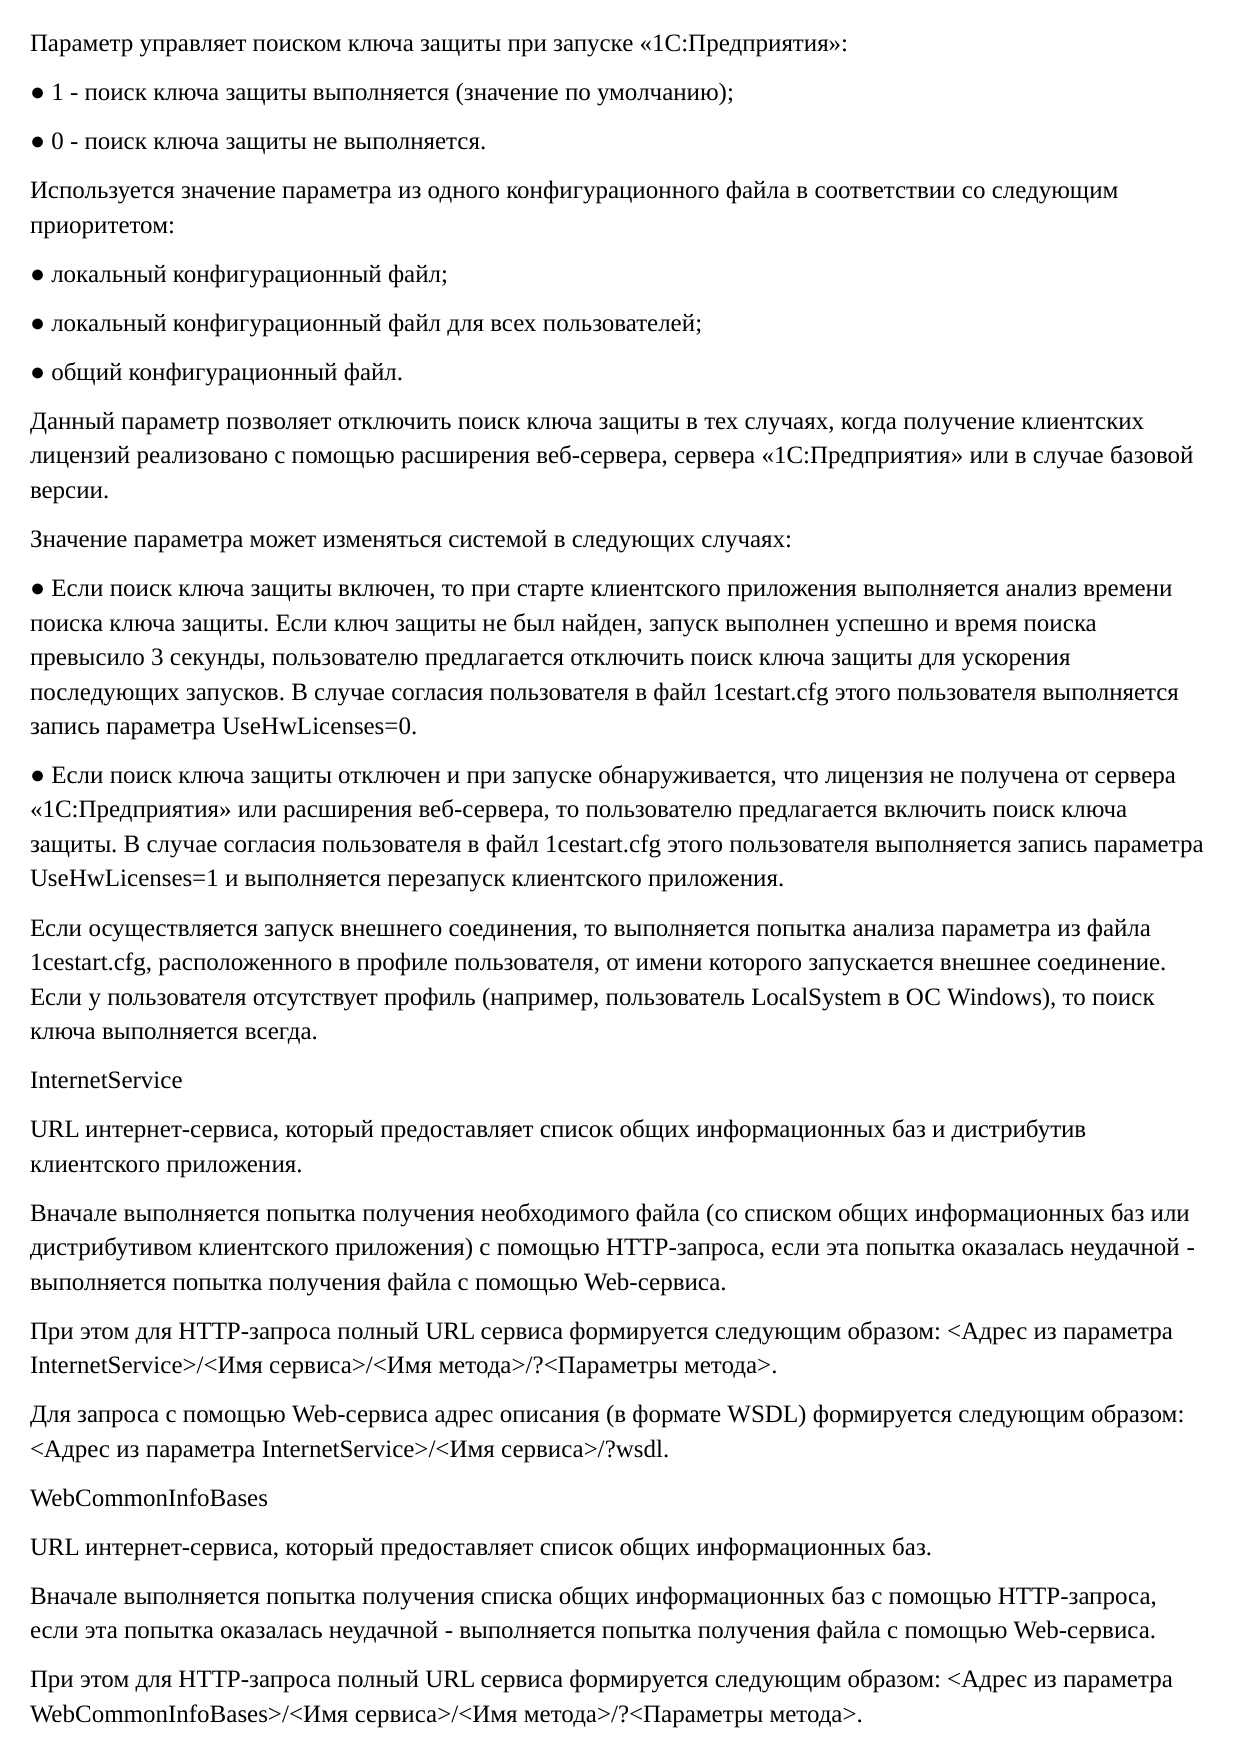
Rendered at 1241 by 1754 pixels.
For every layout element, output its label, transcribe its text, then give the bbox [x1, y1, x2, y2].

text ● Если поиск ключа защиты отключен и при запуске обнаруживается, что лицензия не получена от сервера «1С:Предприятия» или расширения веб-сервера, то пользователю предлагается включить поиск ключа защиты. В случае согласия пользователя в файл 1cestart.cfg этого пользователя выполняется запись параметра UseHwLicenses=1 и выполняется перезапуск клиентского приложения. [30, 760, 1211, 892]
text Используется значение параметра из одного конфигурационного файла в соответствии со следующим приоритетом: [30, 175, 1211, 238]
text Для запроса с помощью Web-сервиса адрес описания (в формате WSDL) формируется следующим образом: <Адрес из параметра InternetService>/<Имя сервиса>/?wsdl. [30, 1399, 1211, 1462]
text ● локальный конфигурационный файл; [30, 259, 1211, 288]
text URL интернет-сервиса, который предоставляет список общих информационных баз и дистрибутив клиентского приложения. [30, 1114, 1211, 1177]
text ● 0 ‑ поиск ключа защиты не выполняется. [30, 126, 1211, 155]
text InternetService [30, 1065, 1211, 1094]
text Если осуществляется запуск внешнего соединения, то выполняется попытка анализа параметра из файла 1cestart.cfg, расположенного в профиле пользователя, от имени которого запускается внешнее соединение. Если у пользователя отсутствует профиль (например, пользователь LocalSystem в ОС Windows), то поиск ключа выполняется всегда. [30, 913, 1211, 1045]
text URL интернет-сервиса, который предоставляет список общих информационных баз. [30, 1532, 1211, 1561]
text Вначале выполняется попытка получения необходимого файла (со списком общих информационных баз или дистрибутивом клиентского приложения) с помощью HTTP-запроса, если эта попытка оказалась неудачной ‑ выполняется попытка получения файла с помощью Web-сервиса. [30, 1198, 1211, 1295]
text Вначале выполняется попытка получения списка общих информационных баз с помощью HTTP-запроса, если эта попытка оказалась неудачной ‑ выполняется попытка получения файла с помощью Web-сервиса. [30, 1581, 1211, 1644]
text ● локальный конфигурационный файл для всех пользователей; [30, 308, 1211, 337]
text ● Если поиск ключа защиты включен, то при старте клиентского приложения выполняется анализ времени поиска ключа защиты. Если ключ защиты не был найден, запуск выполнен успешно и время поиска превысило 3 секунды, пользователю предлагается отключить поиск ключа защиты для ускорения последующих запусков. В случае согласия пользователя в файл 1cestart.cfg этого пользователя выполняется запись параметра UseHwLicenses=0. [30, 573, 1211, 740]
text ● 1 ‑ поиск ключа защиты выполняется (значение по умолчанию); [30, 77, 1211, 106]
text WebCommonInfoBases [30, 1483, 1211, 1512]
text Значение параметра может изменяться системой в следующих случаях: [30, 524, 1211, 553]
text Параметр управляет поиском ключа защиты при запуске «1С:Предприятия»: [30, 28, 1211, 57]
text При этом для HTTP-запроса полный URL сервиса формируется следующим образом: <Адрес из параметра WebCommonInfoBases>/<Имя сервиса>/<Имя метода>/?<Параметры метода>. [30, 1664, 1211, 1728]
text ● общий конфигурационный файл. [30, 357, 1211, 386]
text Данный параметр позволяет отключить поиск ключа защиты в тех случаях, когда получение клиентских лицензий реализовано с помощью расширения веб-сервера, сервера «1С:Предприятия» или в случае базовой версии. [30, 406, 1211, 504]
text При этом для HTTP-запроса полный URL сервиса формируется следующим образом: <Адрес из параметра InternetService>/<Имя сервиса>/<Имя метода>/?<Параметры метода>. [30, 1316, 1211, 1379]
